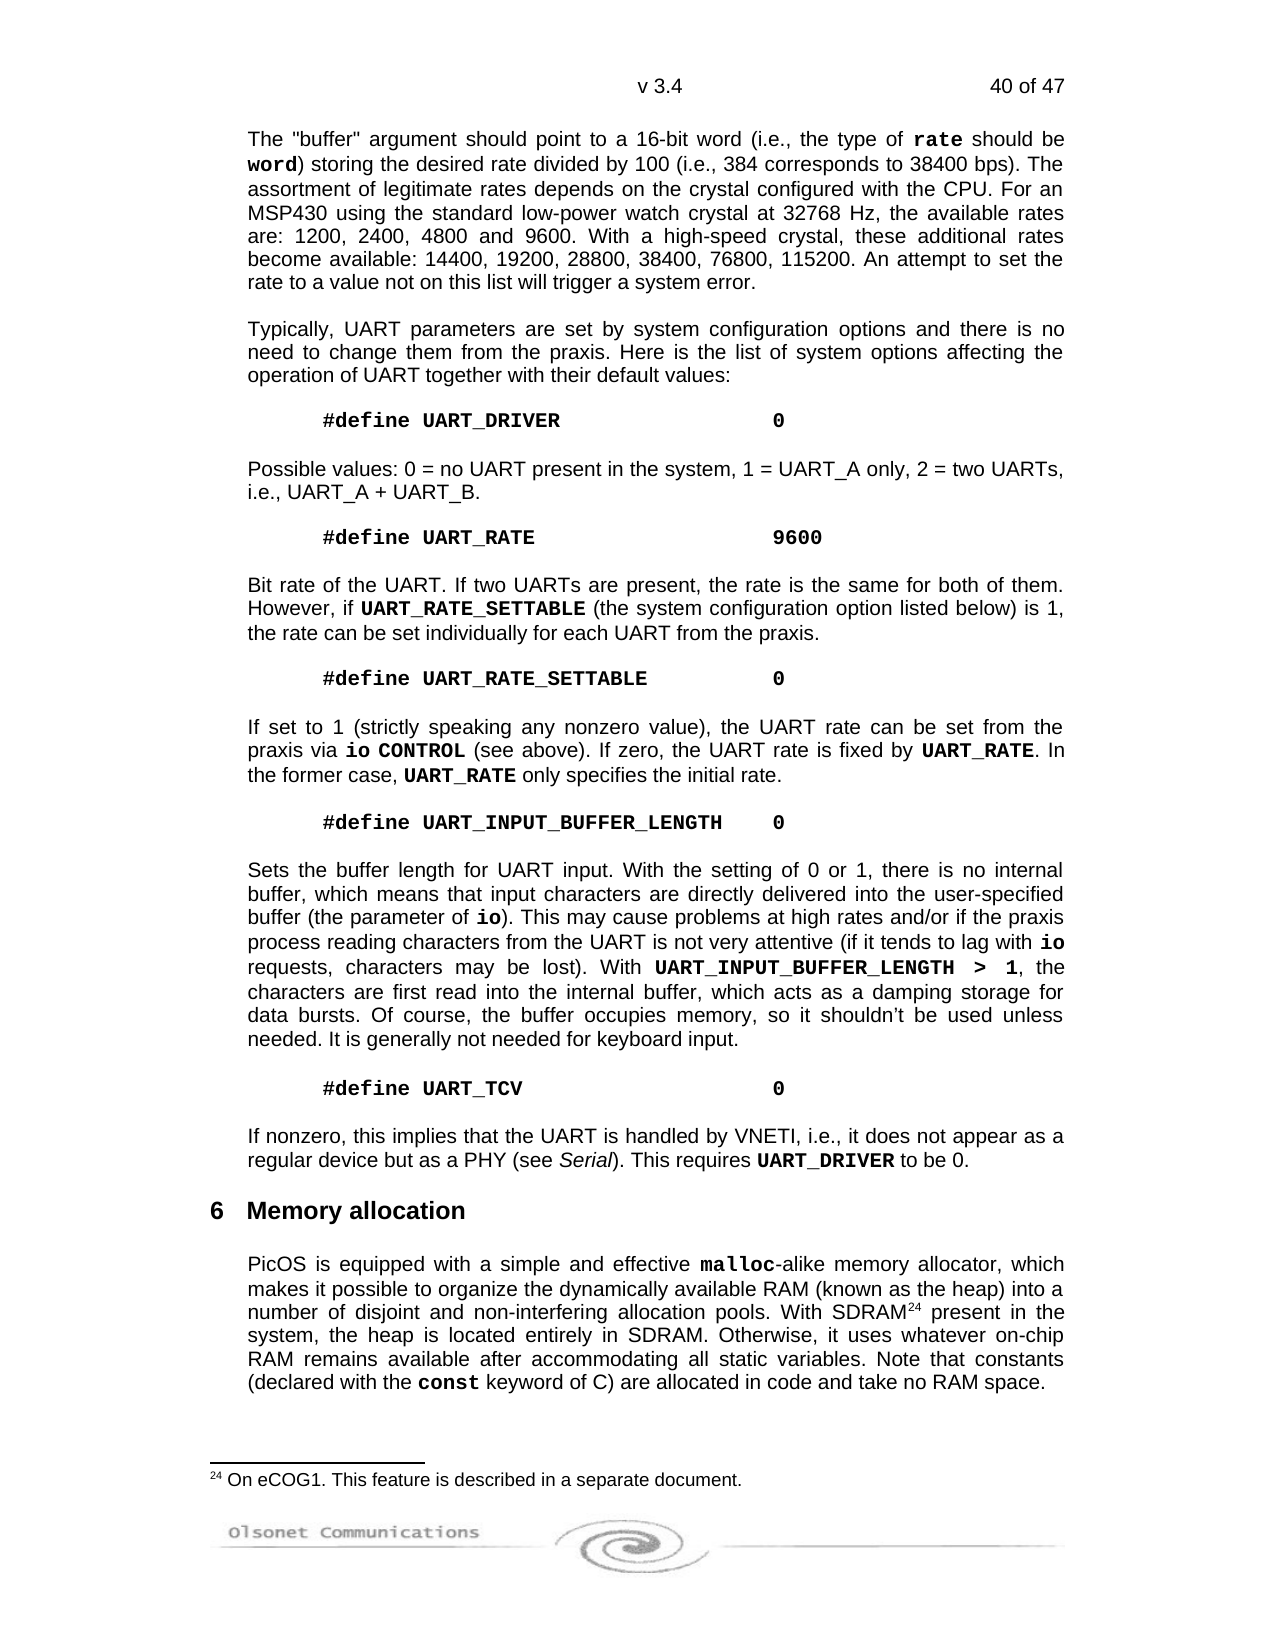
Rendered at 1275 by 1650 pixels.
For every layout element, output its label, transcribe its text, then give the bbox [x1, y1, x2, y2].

text If nonzero, this implies that the UART is handled by VNETI, i.e., it does not appear as a regular device but as a PHY (see Serial). This requires UART_DRIVER to be 0. [247, 1125, 1065, 1173]
text Possible values: 0 = no UART present in the system, 1 = UART_A only, 2 = two UARTs, i.e., UART_A + UART_B. [247, 457, 1065, 503]
text Sets the buffer length for UART input. With the setting of 0 or 1, there is no internal buffer, which means that input characters are directly delivered into the user-specified buffer (the parameter of io). This may cause problems at high rates and/or if the praxis process reading characters from the UART is not very attentive (if it tends to lag with io requests, characters may be lost). With UART_INPUT_BUFFER_LENGTH > 1, the characters are first read into the internal buffer, which acts as a damping storage for data bursts. Of course, the buffer occupies memory, so it shouldn’t be used unless needed. It is generally not needed for keyboard input. [247, 859, 1065, 1050]
text Bit rate of the UART. If two UARTs are present, the rate is the same for both of them. However, if UART_RATE_SETTABLE (the system configuration option listed below) is 1, the rate can be set individually for each UART from the praxis. [247, 574, 1065, 645]
text PicOS is equipped with a simple and effective malloc-alike memory allocator, which makes it possible to organize the dynamically available RAM (known as the heap) into a number of disjoint and non-interfering allocation pools. With SDRAM present in the system, the heap is located entirely in SDRAM. Otherwise, it uses whatever on-chip RAM remains available after accommodating all static variables. Note that constants (declared with the const keyword of C) are allocated in code and take no RAM space. [247, 1252, 1065, 1396]
text #define UART_TCV 0 [247, 1078, 1065, 1102]
text #define UART_RATE_SETTABLE 0 [247, 668, 1065, 692]
text #define UART_INPUT_BUFFER_LENGTH 0 [247, 812, 1065, 836]
text Typically, UART parameters are set by system configuration options and there is no need to change them from the praxis. Here is the list of system options affecting the operation of UART together with their default values: [247, 317, 1065, 387]
text On eCOG1. This feature is described in a separate document. [210, 1469, 1065, 1490]
text The "buffer" argument should point to a 16-bit word (i.e., the type of rate should be word) storing the desired rate divided by 100 (i.e., 384 corresponds to 38400 bps). The assortment of legitimate rates depends on the crystal configured with the CPU. For an MSP430 using the standard low-power watch crystal at 32768 Hz, the available rates are: 1200, 2400, 4800 and 9600. With a high-speed crystal, these additional rates become available: 14400, 19200, 28800, 38400, 76800, 115200. An attempt to set the rate to a value not on this list will trigger a system error. [247, 128, 1065, 294]
picture [210, 1504, 1065, 1596]
subtitle Memory allocation [210, 1197, 1065, 1224]
text #define UART_RATE 9600 [247, 527, 1065, 550]
text If set to 1 (strictly speaking any nonzero value), the UART rate can be set from the praxis via io CONTROL (see above). If zero, the UART rate is fixed by UART_RATE. In the former case, UART_RATE only specifies the initial rate. [247, 715, 1065, 789]
text #define UART_DRIVER 0 [247, 410, 1065, 434]
